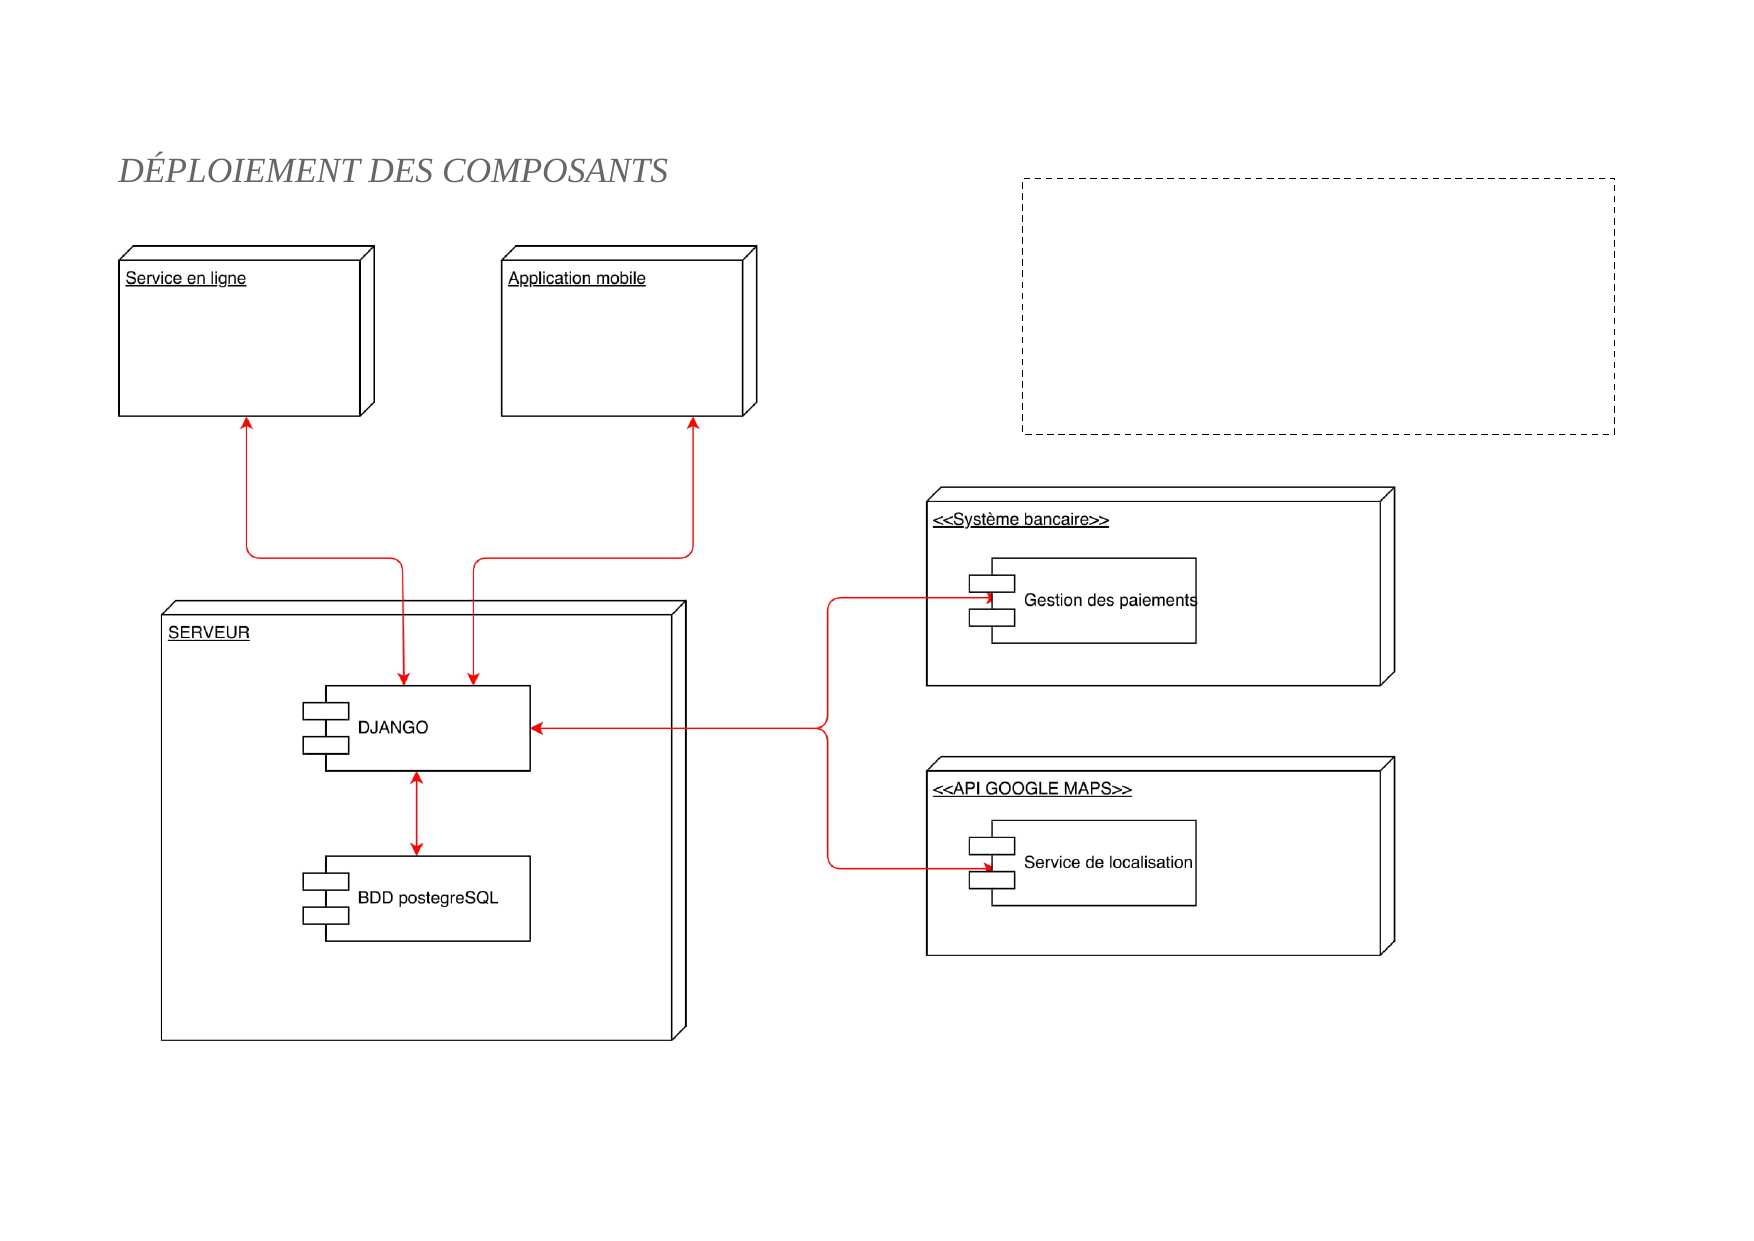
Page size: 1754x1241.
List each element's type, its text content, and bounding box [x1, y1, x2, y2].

text DÉPLOIEMENT DES COMPOSANTS [118, 149, 1636, 190]
picture [118, 233, 1636, 1043]
